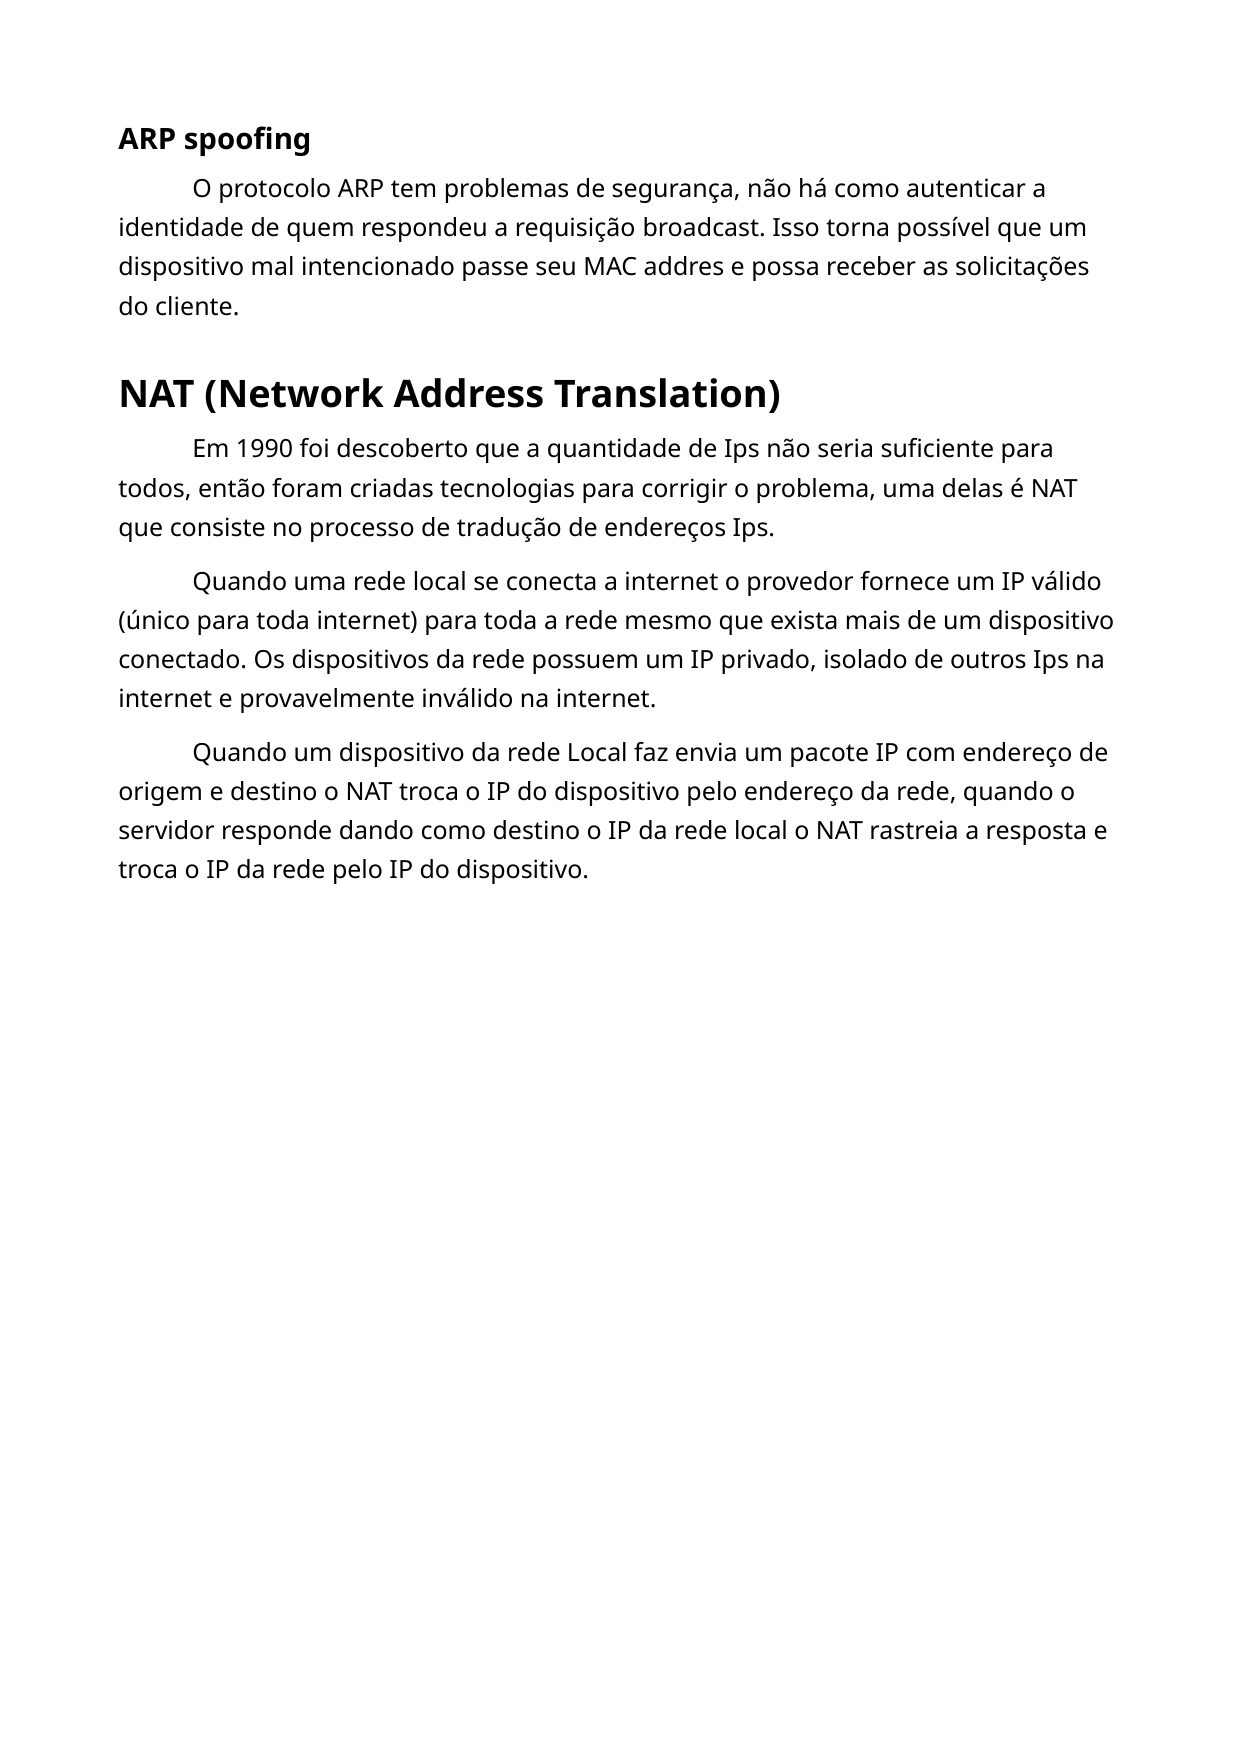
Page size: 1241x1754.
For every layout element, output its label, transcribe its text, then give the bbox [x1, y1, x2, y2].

text Em 1990 foi descoberto que a quantidade de Ips não seria suficiente para todos, então foram criadas tecnologias para corrigir o problema, uma delas é NAT que consiste no processo de tradução de endereços Ips. [118, 431, 1122, 543]
subtitle NAT (Network Address Translation) [118, 367, 1122, 418]
text O protocolo ARP tem problemas de segurança, não há como autenticar a identidade de quem respondeu a requisição broadcast. Isso torna possível que um dispositivo mal intencionado passe seu MAC addres e possa receber as solicitações do cliente. [118, 171, 1122, 322]
text Quando um dispositivo da rede Local faz envia um pacote IP com endereço de origem e destino o NAT troca o IP do dispositivo pelo endereço da rede, quando o servidor responde dando como destino o IP da rede local o NAT rastreia a resposta e troca o IP da rede pelo IP do dispositivo. [118, 734, 1122, 886]
subtitle ARP spoofing [118, 118, 1122, 158]
text Quando uma rede local se conecta a internet o provedor fornece um IP válido (único para toda internet) para toda a rede mesmo que exista mais de um dispositivo conectado. Os dispositivos da rede possuem um IP privado, isolado de outros Ips na internet e provavelmente inválido na internet. [118, 563, 1122, 715]
